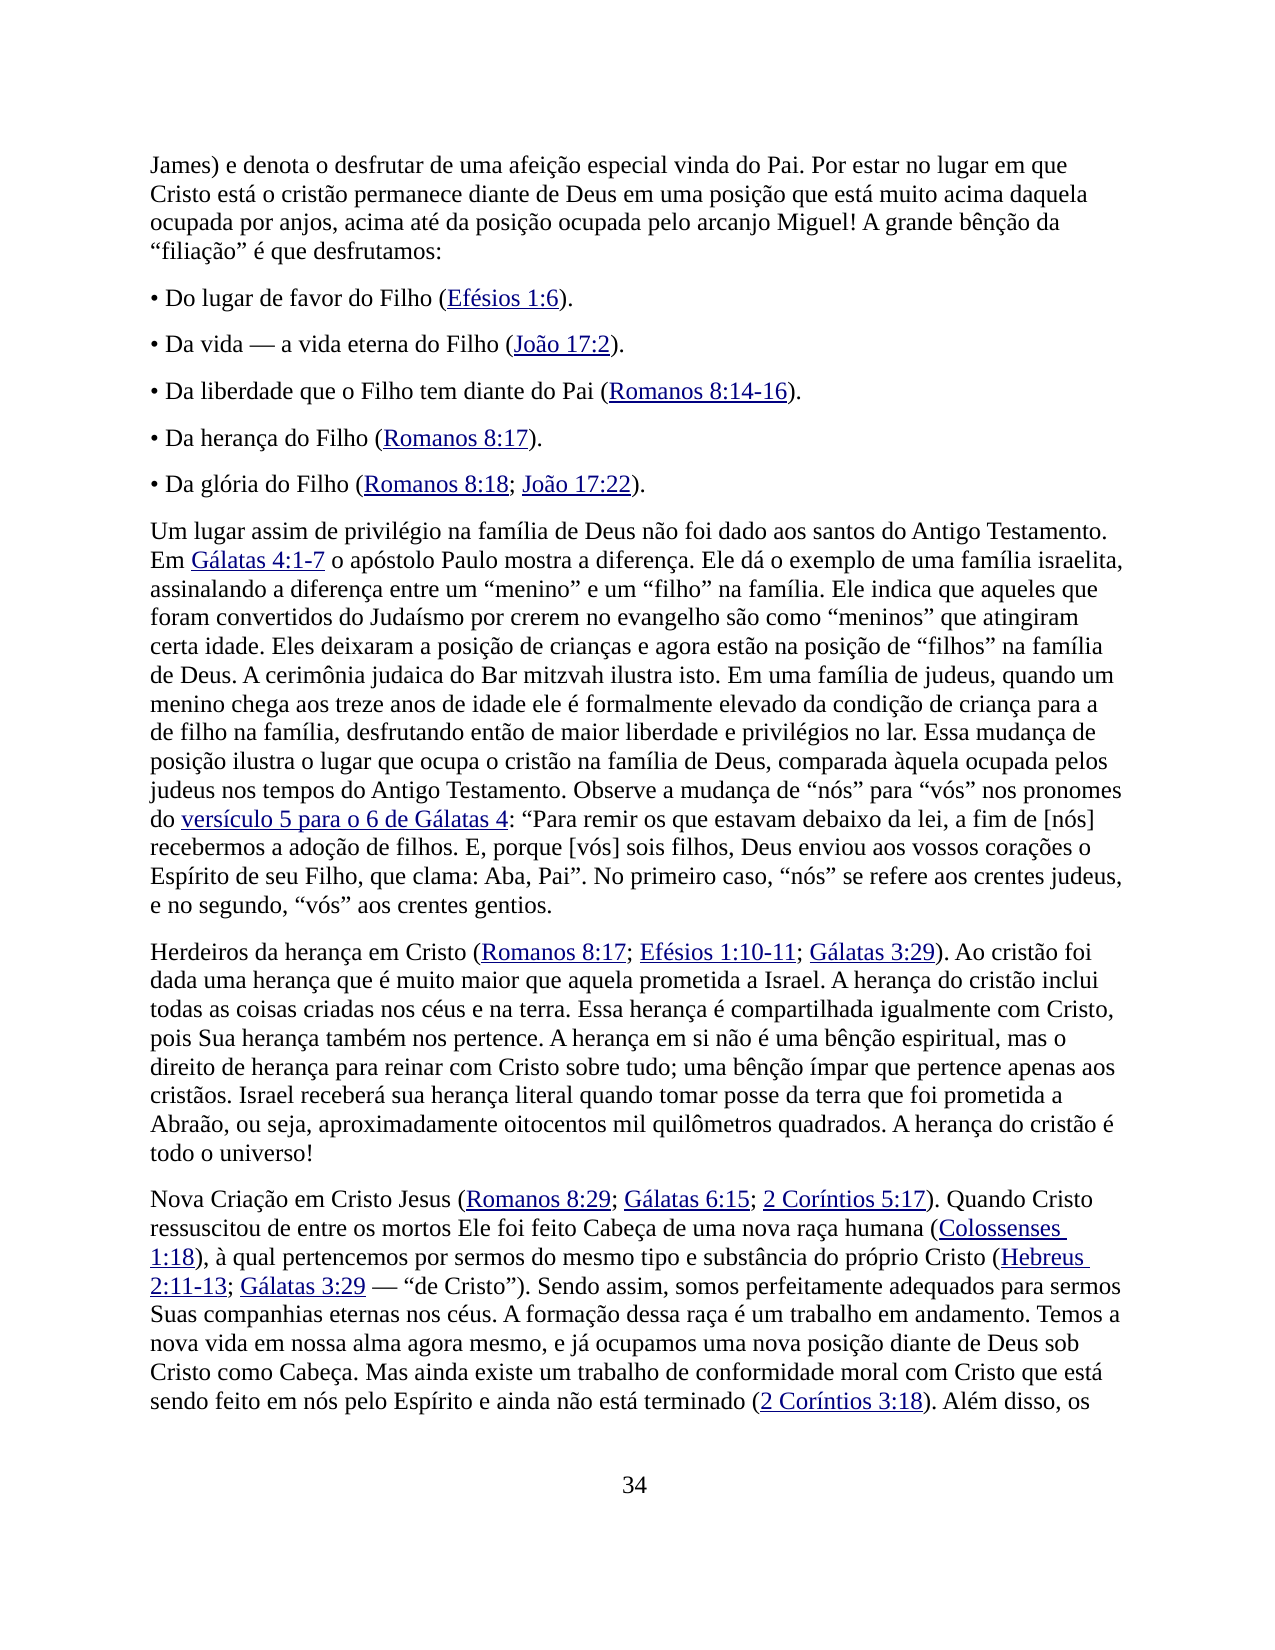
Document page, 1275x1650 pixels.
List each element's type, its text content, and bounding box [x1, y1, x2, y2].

text • Da vida — a vida eterna do Filho (João 17:2). [150, 329, 1125, 358]
text James) e denota o desfrutar de uma afeição especial vinda do Pai. Por estar no lugar em que Cristo está o cristão permanece diante de Deus em uma posição que está muito acima daquela ocupada por anjos, acima até da posição ocupada pelo arcanjo Miguel! A grande bênção da “filiação” é que desfrutamos: [150, 150, 1125, 265]
text • Da liberdade que o Filho tem diante do Pai (Romanos 8:14-16). [150, 376, 1125, 405]
text • Da glória do Filho (Romanos 8:18; João 17:22). [150, 469, 1125, 498]
text Herdeiros da herança em Cristo (Romanos 8:17; Efésios 1:10-11; Gálatas 3:29). Ao cristão foi dada uma herança que é muito maior que aquela prometida a Israel. A herança do cristão inclui todas as coisas criadas nos céus e na terra. Essa herança é compartilhada igualmente com Cristo, pois Sua herança também nos pertence. A herança em si não é uma bênção espiritual, mas o direito de herança para reinar com Cristo sobre tudo; uma bênção ímpar que pertence apenas aos cristãos. Israel receberá sua herança literal quando tomar posse da terra que foi prometida a Abraão, ou seja, aproximadamente oitocentos mil quilômetros quadrados. A herança do cristão é todo o universo! [150, 937, 1125, 1167]
text • Do lugar de favor do Filho (Efésios 1:6). [150, 283, 1125, 312]
text • Da herança do Filho (Romanos 8:17). [150, 423, 1125, 452]
text Um lugar assim de privilégio na família de Deus não foi dado aos santos do Antigo Testamento. Em Gálatas 4:1-7 o apóstolo Paulo mostra a diferença. Ele dá o exemplo de uma família israelita, assinalando a diferença entre um “menino” e um “filho” na família. Ele indica que aqueles que foram convertidos do Judaísmo por crerem no evangelho são como “meninos” que atingiram certa idade. Eles deixaram a posição de crianças e agora estão na posição de “filhos” na família de Deus. A cerimônia judaica do Bar mitzvah ilustra isto. Em uma família de judeus, quando um menino chega aos treze anos de idade ele é formalmente elevado da condição de criança para a de filho na família, desfrutando então de maior liberdade e privilégios no lar. Essa mudança de posição ilustra o lugar que ocupa o cristão na família de Deus, comparada àquela ocupada pelos judeus nos tempos do Antigo Testamento. Observe a mudança de “nós” para “vós” nos pronomes do versículo 5 para o 6 de Gálatas 4: “Para remir os que estavam debaixo da lei, a fim de [nós] recebermos a adoção de filhos. E, porque [vós] sois filhos, Deus enviou aos vossos corações o Espírito de seu Filho, que clama: Aba, Pai”. No primeiro caso, “nós” se refere aos crentes judeus, e no segundo, “vós” aos crentes gentios. [150, 516, 1125, 919]
text Nova Criação em Cristo Jesus (Romanos 8:29; Gálatas 6:15; 2 Coríntios 5:17). Quando Cristo ressuscitou de entre os mortos Ele foi feito Cabeça de uma nova raça humana (Colossenses 1:18), à qual pertencemos por sermos do mesmo tipo e substância do próprio Cristo (Hebreus 2:11-13; Gálatas 3:29 — “de Cristo”). Sendo assim, somos perfeitamente adequados para sermos Suas companhias eternas nos céus. A formação dessa raça é um trabalho em andamento. Temos a nova vida em nossa alma agora mesmo, e já ocupamos uma nova posição diante de Deus sob Cristo como Cabeça. Mas ainda existe um trabalho de conformidade moral com Cristo que está sendo feito em nós pelo Espírito e ainda não está terminado (2 Coríntios 3:18). Além disso, os [150, 1184, 1125, 1414]
